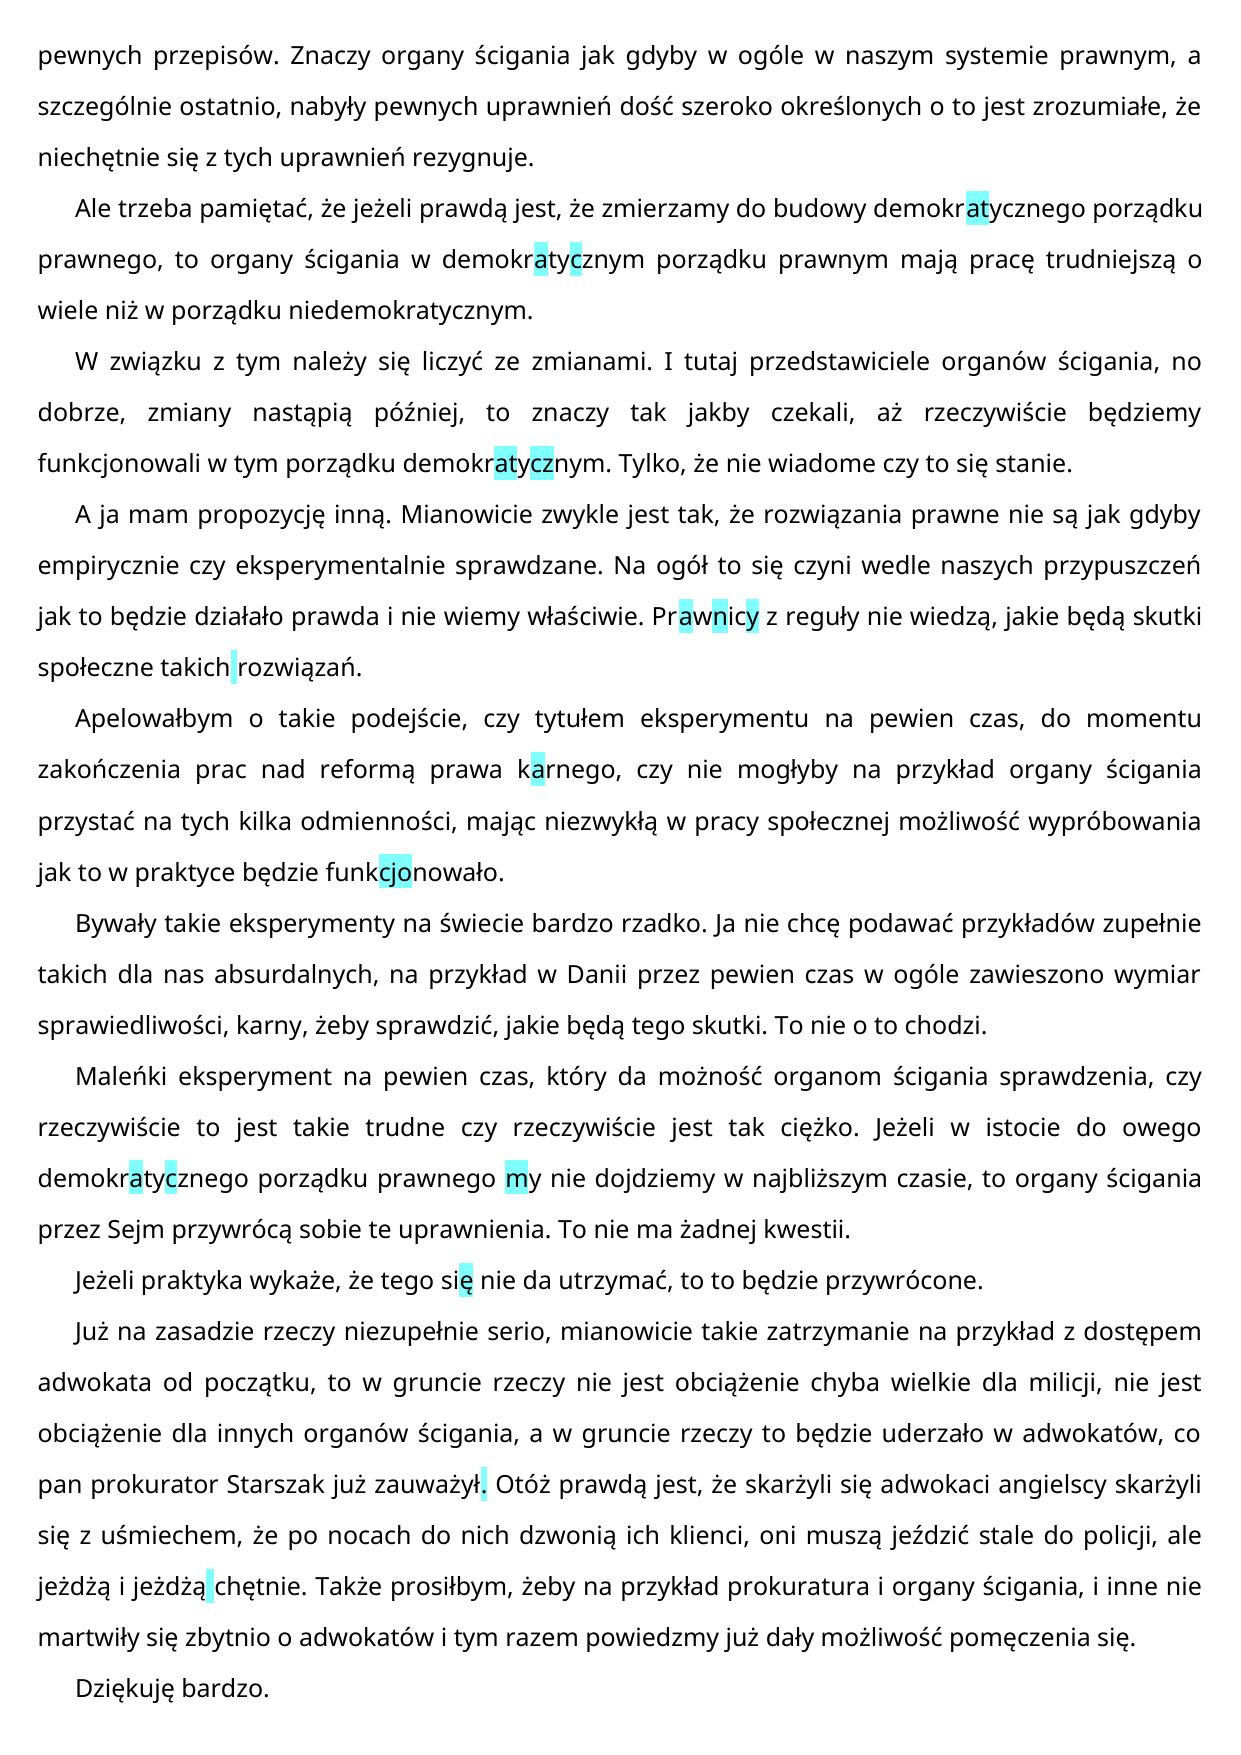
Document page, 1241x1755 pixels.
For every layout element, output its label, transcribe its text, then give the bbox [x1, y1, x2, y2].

text Maleńki eksperyment na pewien czas, który da możność organom ścigania sprawdzenia, czy rzeczywiście to jest takie trudne czy rzeczywiście jest tak ciężko. Jeżeli w istocie do owego demokratycznego porządku prawnego my nie dojdziemy w najbliższym czasie, to organy ścigania przez Sejm przywrócą sobie te uprawnienia. To nie ma żadnej kwestii. [37, 1058, 1203, 1246]
text Ale trzeba pamiętać, że jeżeli prawdą jest, że zmierzamy do budowy demokratycznego porządku prawnego, to organy ścigania w demokratycznym porządku prawnym mają pracę trudniejszą o wiele niż w porządku niedemokratycznym. [37, 191, 1203, 327]
text Jeżeli praktyka wykaże, że tego się nie da utrzymać, to to będzie przywrócone. [37, 1262, 1203, 1297]
text pewnych przepisów. Znaczy organy ścigania jak gdyby w ogóle w naszym systemie prawnym, a szczególnie ostatnio, nabyły pewnych uprawnień dość szeroko określonych o to jest zrozumiałe, że niechętnie się z tych uprawnień rezygnuje. [37, 37, 1203, 174]
text W związku z tym należy się liczyć ze zmianami. I tutaj przedstawiciele organów ścigania, no dobrze, zmiany nastąpią później, to znaczy tak jakby czekali, aż rzeczywiście będziemy funkcjonowali w tym porządku demokratycznym. Tylko, że nie wiadome czy to się stanie. [37, 344, 1203, 480]
text A ja mam propozycję inną. Mianowicie zwykle jest tak, że rozwiązania prawne nie są jak gdyby empirycznie czy eksperymentalnie sprawdzane. Na ogół to się czyni wedle naszych przypuszczeń jak to będzie działało prawda i nie wiemy właściwie. Prawnicy z reguły nie wiedzą, jakie będą skutki społeczne takich rozwiązań. [37, 497, 1203, 684]
text Apelowałbym o takie podejście, czy tytułem eksperymentu na pewien czas, do momentu zakończenia prac nad reformą prawa karnego, czy nie mogłyby na przykład organy ścigania przystać na tych kilka odmienności, mając niezwykłą w pracy społecznej możliwość wypróbowania jak to w praktyce będzie funkcjonowało. [37, 701, 1203, 888]
text Dziękuję bardzo. [37, 1671, 1203, 1705]
text Bywały takie eksperymenty na świecie bardzo rzadko. Ja nie chcę podawać przykładów zupełnie takich dla nas absurdalnych, na przykład w Danii przez pewien czas w ogóle zawieszono wymiar sprawiedliwości, karny, żeby sprawdzić, jakie będą tego skutki. To nie o to chodzi. [37, 905, 1203, 1041]
text Już na zasadzie rzeczy niezupełnie serio, mianowicie takie zatrzymanie na przykład z dostępem adwokata od początku, to w gruncie rzeczy nie jest obciążenie chyba wielkie dla milicji, nie jest obciążenie dla innych organów ścigania, a w gruncie rzeczy to będzie uderzało w adwokatów, co pan prokurator Starszak już zauważył. Otóż prawdą jest, że skarżyli się adwokaci angielscy skarżyli się z uśmiechem, że po nocach do nich dzwonią ich klienci, oni muszą jeździć stale do policji, ale jeżdżą i jeżdżą chętnie. Także prosiłbym, żeby na przykład prokuratura i organy ścigania, i inne nie martwiły się zbytnio o adwokatów i tym razem powiedzmy już dały możliwość pomęczenia się. [37, 1313, 1203, 1654]
